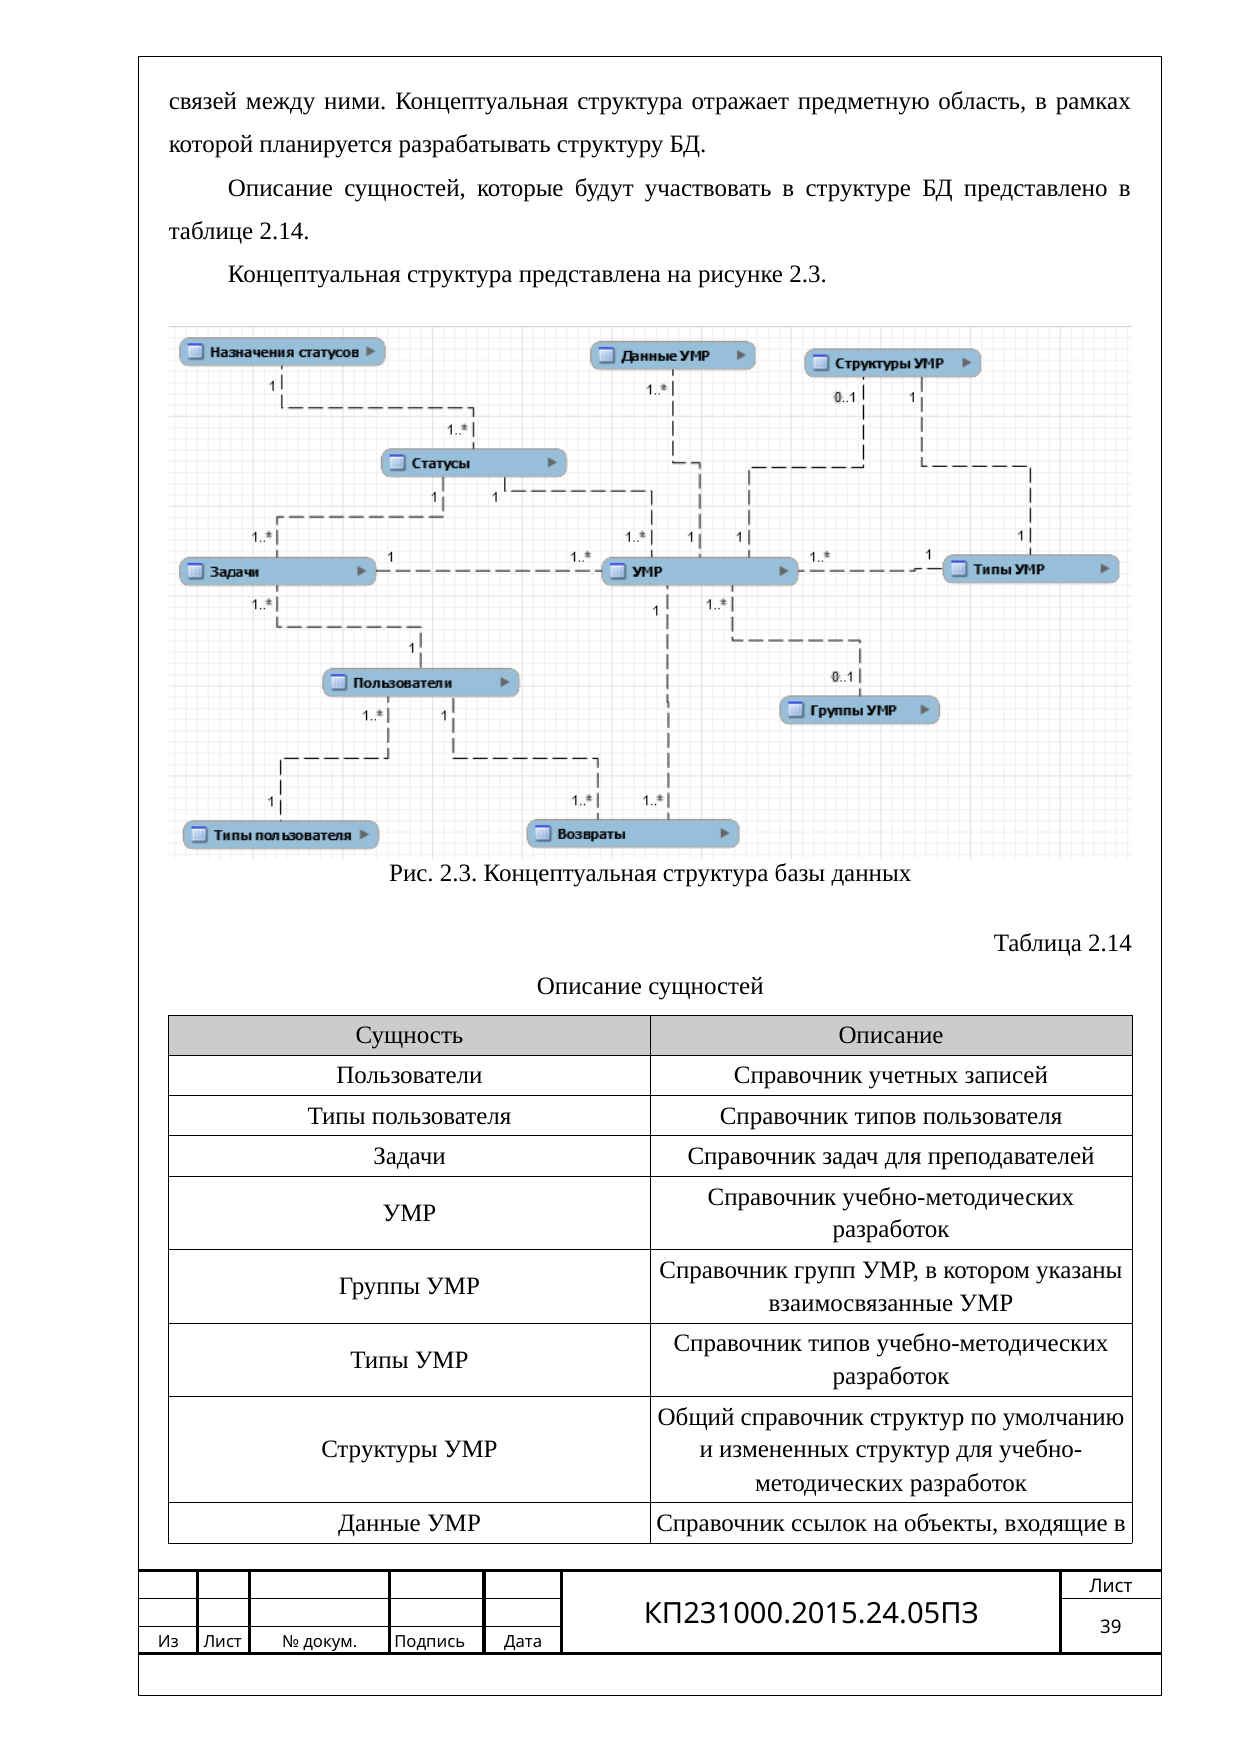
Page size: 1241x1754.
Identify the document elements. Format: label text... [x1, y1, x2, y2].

table_cell Типы УМР [169, 1324, 650, 1396]
text Описание сущностей [168, 971, 1132, 1000]
text Рис. 2.3. Концептуальная структура базы данных [168, 859, 1132, 887]
table_cell УМР [169, 1177, 650, 1249]
table_cell Типы пользователя [169, 1096, 650, 1135]
text Таблица 2.14 [168, 928, 1132, 957]
table_cell Справочник учетных записей [651, 1056, 1132, 1095]
table_cell Справочник групп УМР, в котором указаны взаимосвязанные УМР [651, 1250, 1132, 1322]
picture [168, 326, 1132, 859]
table_cell Общий справочник структур по умолчанию и измененных структур для учебно-методических разработок [651, 1397, 1132, 1502]
table_cell Задачи [169, 1136, 650, 1176]
text связей между ними. Концептуальная структура отражает предметную область, в рамках которой планируется разрабатывать структуру БД. [168, 86, 1132, 158]
table_header Сущность [169, 1016, 650, 1055]
table_cell Справочник ссылок на объекты, входящие в [651, 1503, 1132, 1542]
table_cell Данные УМР [169, 1503, 650, 1542]
table_cell Справочник задач для преподавателей [651, 1136, 1132, 1176]
table_cell Структуры УМР [169, 1397, 650, 1502]
table_cell Справочник типов пользователя [651, 1096, 1132, 1135]
table_cell Справочник типов учебно-методических разработок [651, 1324, 1132, 1396]
table_cell Справочник учебно-методических разработок [651, 1177, 1132, 1249]
table_header Описание [651, 1016, 1132, 1055]
table_cell Группы УМР [169, 1250, 650, 1322]
text Описание сущностей, которые будут участвовать в структуре БД представлено в таблице 2.14. [168, 173, 1132, 244]
table_cell Пользователи [169, 1056, 650, 1095]
text Концептуальная структура представлена на рисунке 2.3. [168, 259, 1132, 288]
